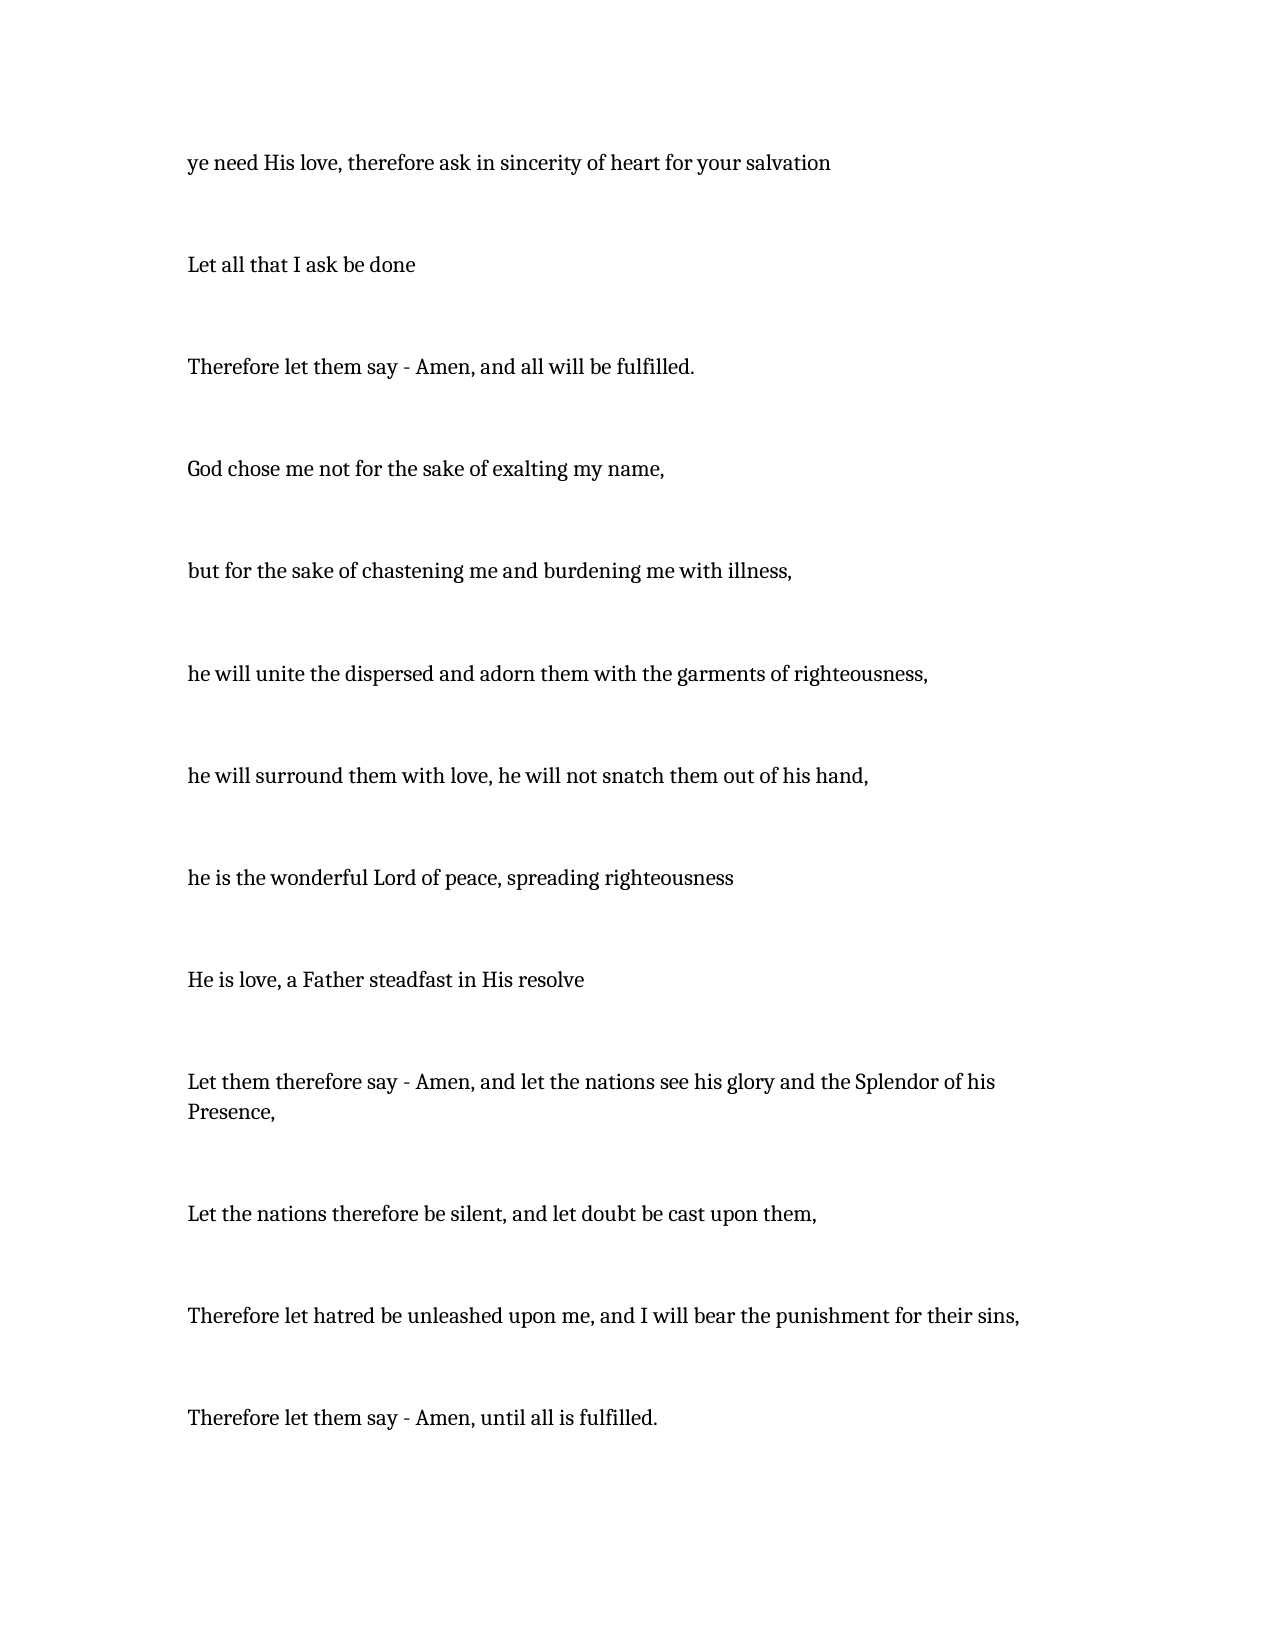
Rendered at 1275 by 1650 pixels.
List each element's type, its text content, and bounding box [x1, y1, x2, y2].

text Therefore let them say - Amen, until all is fulfilled. [187, 1405, 1087, 1432]
text God chose me not for the sake of exalting my name, [187, 456, 1087, 483]
text Therefore let them say - Amen, and all will be fulfilled. [187, 354, 1087, 381]
text Let them therefore say - Amen, and let the nations see his glory and the Splendor of his Presence, [187, 1069, 1087, 1125]
text he is the wonderful Lord of peace, spreading righteousness [187, 864, 1087, 891]
text Let all that I ask be done [187, 252, 1087, 278]
text he will surround them with love, he will not snatch them out of his hand, [187, 762, 1087, 789]
text He is love, a Father steadfast in His resolve [187, 967, 1087, 993]
text Let the nations therefore be silent, and let doubt be cast upon them, [187, 1201, 1087, 1227]
text ye need His love, therefore ask in sincerity of heart for your salvation [187, 150, 1087, 176]
text Therefore let hatred be unleashed upon me, and I will bear the punishment for their sins, [187, 1303, 1087, 1329]
text but for the sake of chastening me and burdening me with illness, [187, 558, 1087, 585]
text he will unite the dispersed and adorn them with the garments of righteousness, [187, 660, 1087, 687]
